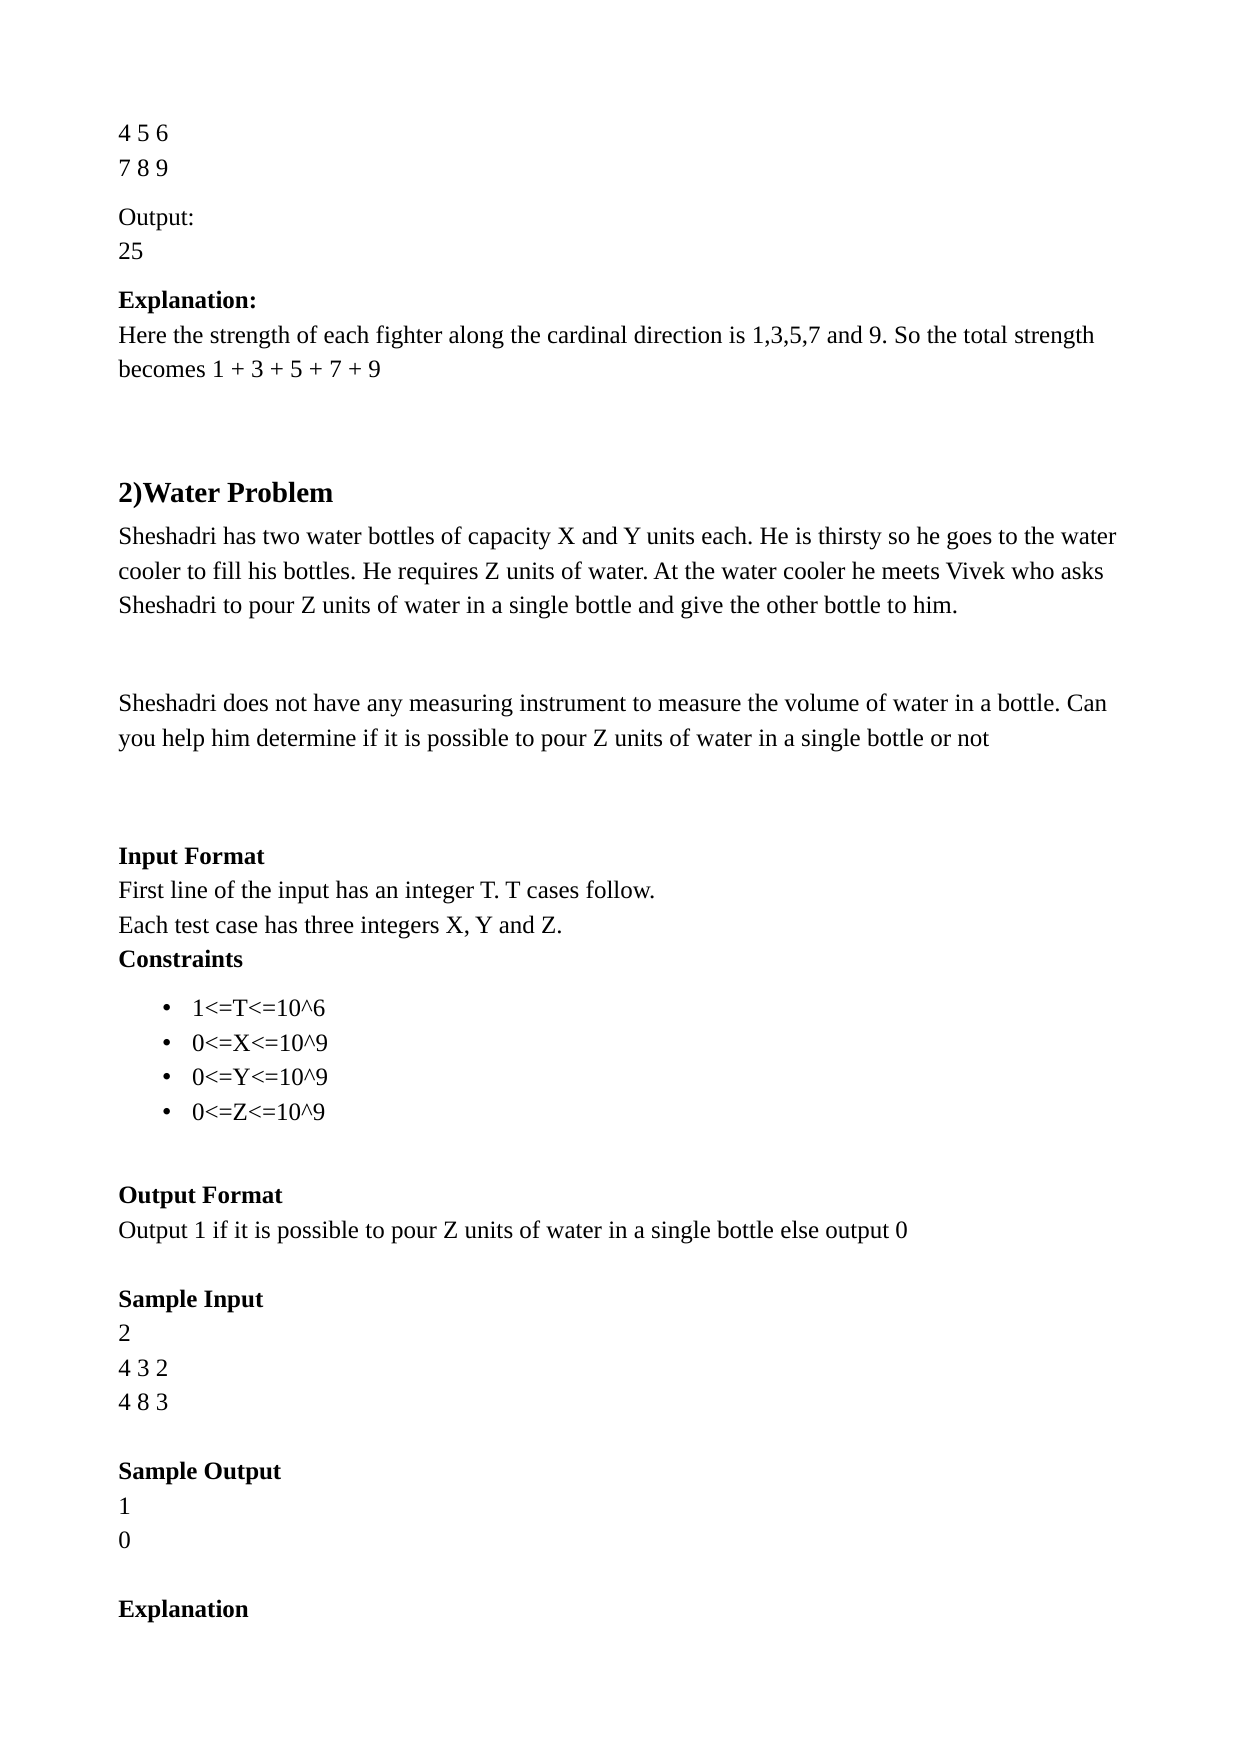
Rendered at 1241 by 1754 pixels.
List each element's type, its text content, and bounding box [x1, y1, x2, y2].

text Input Format First line of the input has an integer T. T cases follow. Each test case has three integers X, Y and Z. Constraints [118, 772, 1122, 973]
text Sheshadri has two water bottles of capacity X and Y units each. He is thirsty so he goes to the water cooler to fill his bottles. He requires Z units of water. At the water cooler he meets Vivek who asks Sheshadri to pour Z units of water in a single bottle and give the other bottle to him. [118, 521, 1122, 619]
subtitle 2)Water Problem [118, 475, 1122, 509]
list 0<=Z<=10^9 [162, 1097, 1122, 1126]
text Sheshadri does not have any measuring instrument to measure the volume of water in a bottle. Can you help him determine if it is possible to pour Z units of water in a single bottle or not [118, 688, 1122, 752]
text Output Format Output 1 if it is possible to pour Z units of water in a single bottle else output 0 Sample Input 2 4 3 2 4 8 3 Sample Output 1 0 Explanation [118, 1146, 1122, 1623]
list 1<=T<=10^6 [162, 993, 1122, 1022]
list 0<=X<=10^9 [162, 1028, 1122, 1057]
text Output: 25 [118, 202, 1122, 265]
text Explanation: Here the strength of each fighter along the cardinal direction is 1,3,5,7 and 9. So the total strength becomes 1 + 3 + 5 + 7 + 9 [118, 285, 1122, 383]
list 0<=Y<=10^9 [162, 1062, 1122, 1091]
text 4 5 6 7 8 9 [118, 118, 1122, 181]
